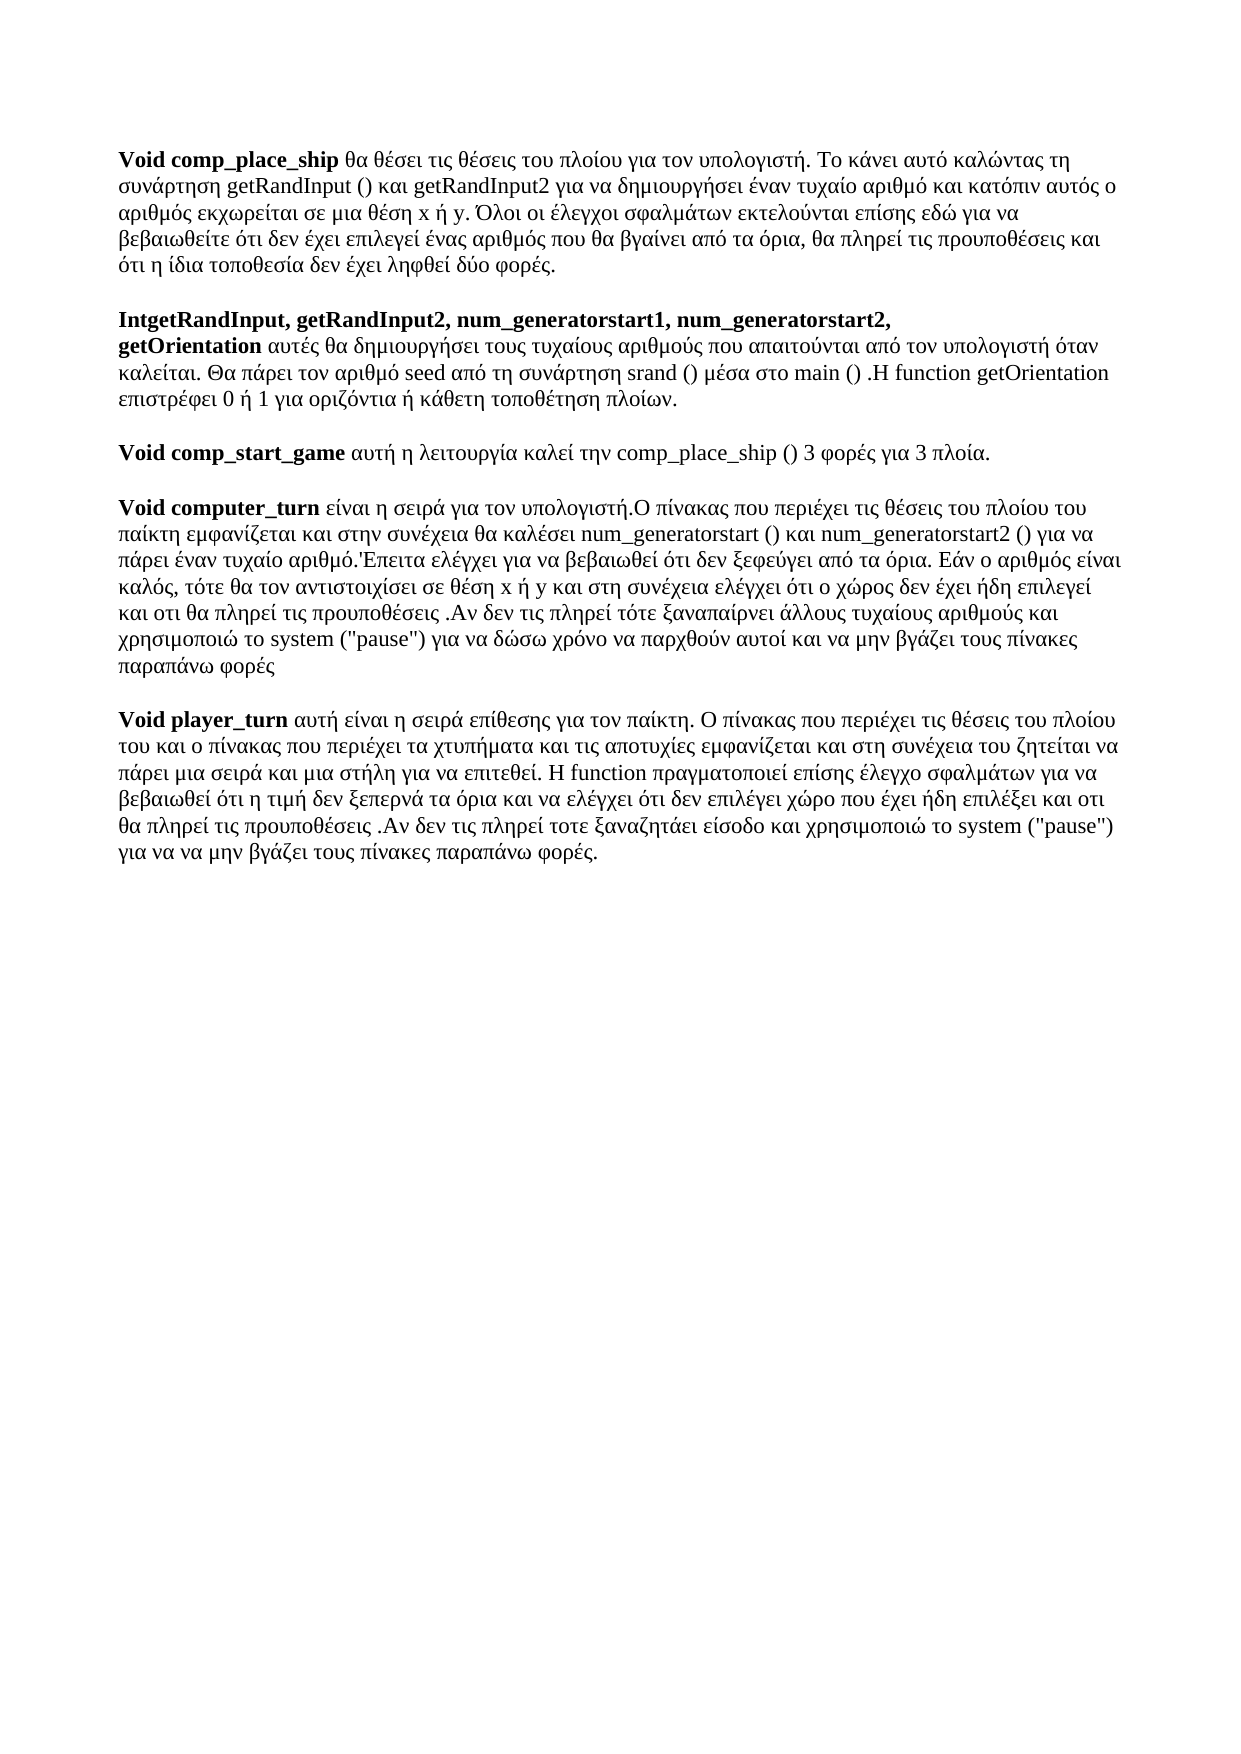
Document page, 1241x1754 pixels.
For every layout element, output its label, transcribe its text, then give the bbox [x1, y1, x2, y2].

text Void comp_place_ship θα θέσει τις θέσεις του πλοίου για τον υπολογιστή. Το κάνει αυτό καλώντας τη συνάρτηση getRandInput () και getRandInput2 για να δημιουργήσει έναν τυχαίο αριθμό και κατόπιν αυτός ο αριθμός εκχωρείται σε μια θέση x ή y. Όλοι οι έλεγχοι σφαλμάτων εκτελούνται επίσης εδώ για να βεβαιωθείτε ότι δεν έχει επιλεγεί ένας αριθμός που θα βγαίνει από τα όρια, θα πληρεί τις προυποθέσεις και ότι η ίδια τοποθεσία δεν έχει ληφθεί δύο φορές. [118, 146, 1122, 278]
text IntgetRandInput, getRandInput2, num_generatorstart1, num_generatorstart2, [118, 306, 1122, 332]
text getOrientation αυτές θα δημιουργήσει τους τυχαίους αριθμούς που απαιτούνται από τον υπολογιστή όταν καλείται. Θα πάρει τον αριθμό seed από τη συνάρτηση srand () μέσα στο main () .Η function getOrientation επιστρέφει 0 ή 1 για οριζόντια ή κάθετη τοποθέτηση πλοίων. [118, 332, 1122, 411]
text Void comp_start_game αυτή η λειτουργία καλεί την comp_place_ship () 3 φορές για 3 πλοία. [118, 439, 1122, 466]
text Void player_turn αυτή είναι η σειρά επίθεσης για τον παίκτη. Ο πίνακας που περιέχει τις θέσεις του πλοίου του και ο πίνακας που περιέχει τα χτυπήματα και τις αποτυχίες εμφανίζεται και στη συνέχεια του ζητείται να πάρει μια σειρά και μια στήλη για να επιτεθεί. Η function πραγματοποιεί επίσης έλεγχο σφαλμάτων για να βεβαιωθεί ότι η τιμή δεν ξεπερνά τα όρια και να ελέγχει ότι δεν επιλέγει χώρο που έχει ήδη επιλέξει και οτι θα πληρεί τις προυποθέσεις .Αν δεν τις πληρεί τοτε ξαναζητάει είσοδο και χρησιμοποιώ το system ("pause") για να να μην βγάζει τους πίνακες παραπάνω φορές. [118, 706, 1122, 864]
text Void computer_turn είναι η σειρά για τον υπολογιστή.Ο πίνακας που περιέχει τις θέσεις του πλοίου του παίκτη εμφανίζεται και στην συνέχεια θα καλέσει num_generatorstart () και num_generatorstart2 () για να πάρει έναν τυχαίο αριθμό.'Επειτα ελέγχει για να βεβαιωθεί ότι δεν ξεφεύγει από τα όρια. Εάν ο αριθμός είναι καλός, τότε θα τον αντιστοιχίσει σε θέση x ή y και στη συνέχεια ελέγχει ότι ο χώρος δεν έχει ήδη επιλεγεί και οτι θα πληρεί τις προυποθέσεις .Αν δεν τις πληρεί τότε ξαναπαίρνει άλλους τυχαίους αριθμούς και χρησιμοποιώ το system ("pause") για να δώσω χρόνο να παρχθούν αυτοί και να μην βγάζει τους πίνακες παραπάνω φορές [118, 494, 1122, 678]
